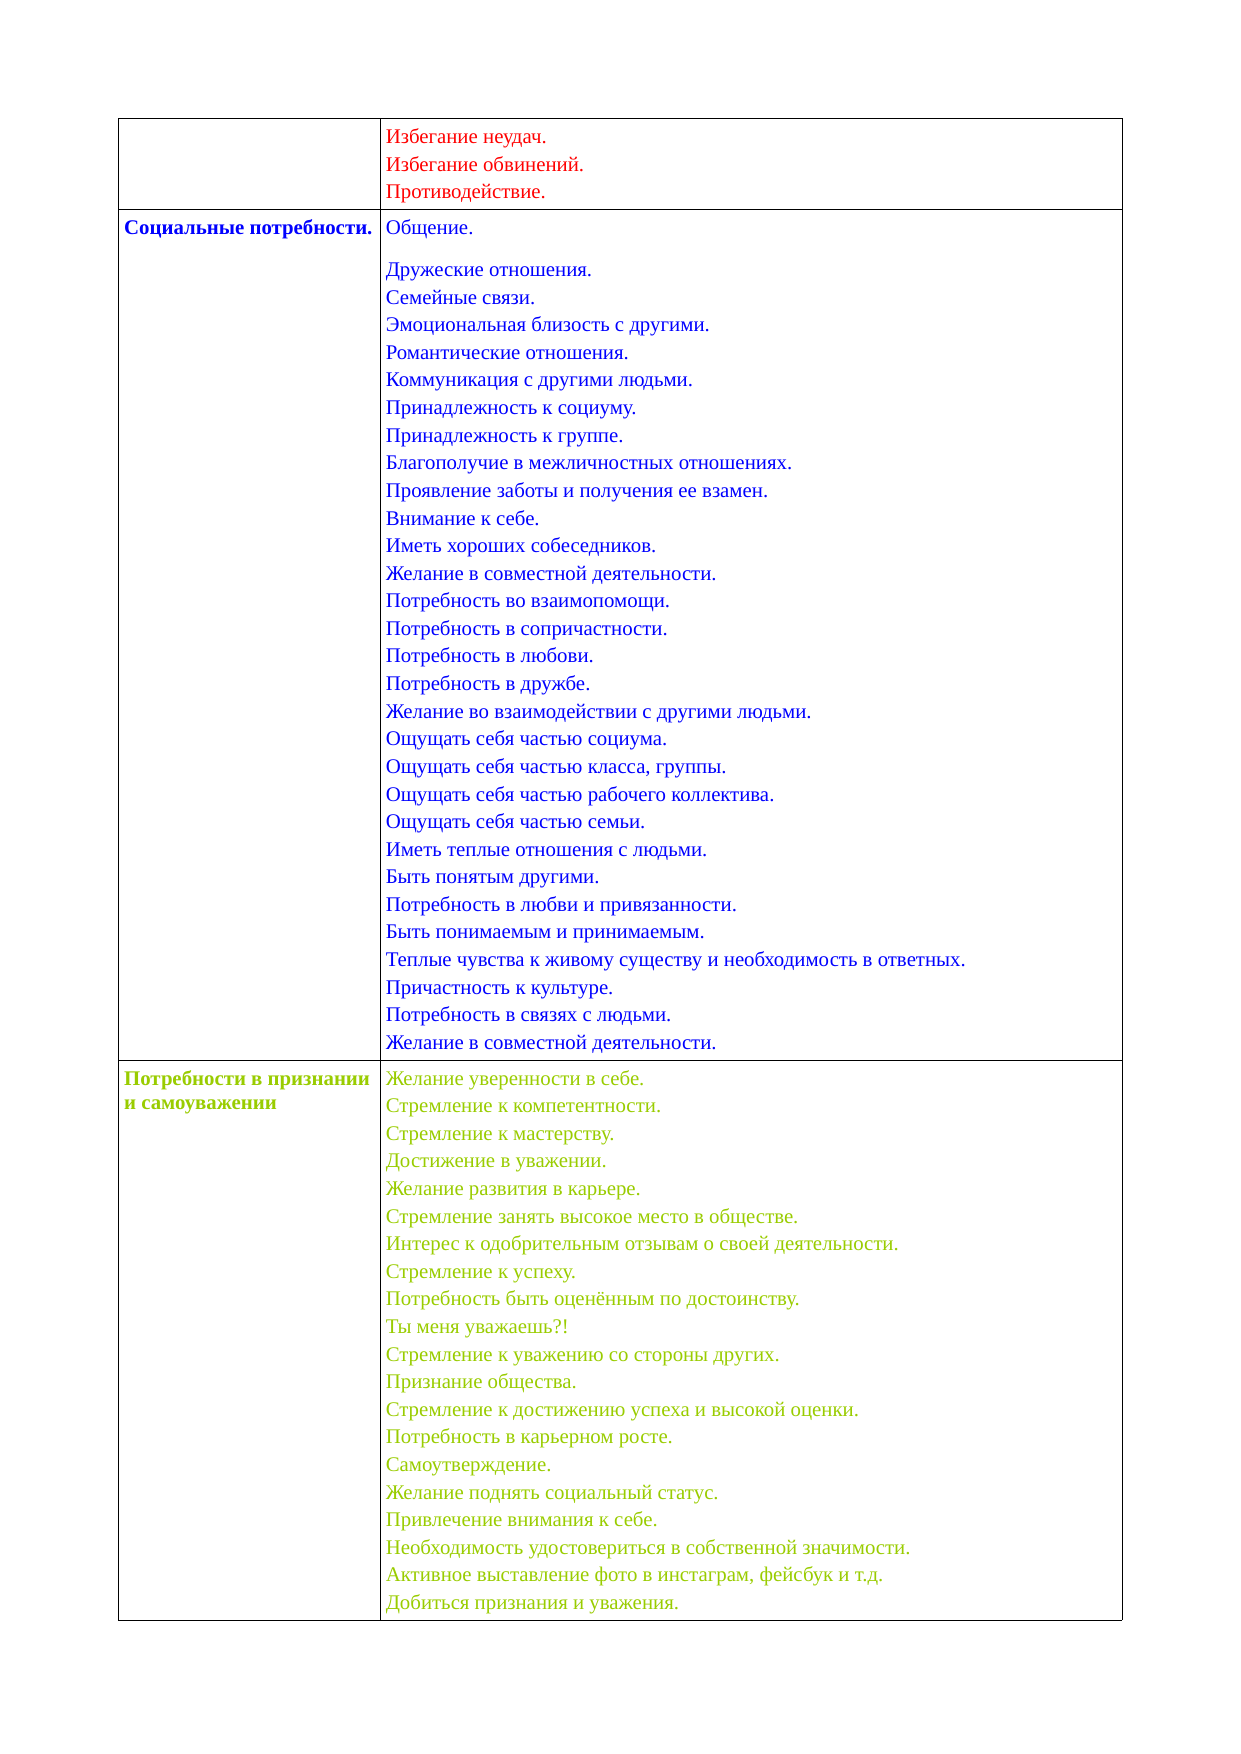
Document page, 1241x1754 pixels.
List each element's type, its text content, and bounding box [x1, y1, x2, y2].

table_cell [119, 119, 380, 209]
table_cell Желание уверенности в себе. Стремление к компетентности. Стремление к мастерству. Достижение в уважении. Желание развития в карьере. Стремление занять высокое место в обществе. Интерес к одобрительным отзывам о своей деятельности. Стремление к успеху. Потребность быть оценённым по достоинству. Ты меня уважаешь?! Стремление к уважению со стороны других. Признание общества. Стремление к достижению успеха и высокой оценки. Потребность в карьерном росте. Самоутверждение. Желание поднять социальный статус. Привлечение внимания к себе. Необходимость удостовериться в собственной значимости. Активное выставление фото в инстаграм, фейсбук и т.д. Добиться признания и уважения. [381, 1061, 1122, 1620]
table_cell Потребности в признании и самоуважении [119, 1061, 380, 1620]
table_cell Социальные потребности. [119, 210, 380, 1060]
table_cell Избегание неудач. Избегание обвинений. Противодействие. [381, 119, 1122, 209]
table_cell Общение. Дружеские отношения. Семейные связи. Эмоциональная близость с другими. Романтические отношения. Коммуникация с другими людьми. Принадлежность к социуму. Принадлежность к группе. Благополучие в межличностных отношениях. Проявление заботы и получения ее взамен. Внимание к себе. Иметь хороших собеседников. Желание в совместной деятельности. Потребность во взаимопомощи. Потребность в сопричастности. Потребность в любови. Потребность в дружбе. Желание во взаимодействии с другими людьми. Ощущать себя частью социума. Ощущать себя частью класса, группы. Ощущать себя частью рабочего коллектива. Ощущать себя частью семьи. Иметь теплые отношения с людьми. Быть понятым другими. Потребность в любви и привязанности. Быть понимаемым и принимаемым. Теплые чувства к живому существу и необходимость в ответных. Причастность к культуре. Потребность в связях с людьми. Желание в совместной деятельности. [381, 210, 1122, 1060]
